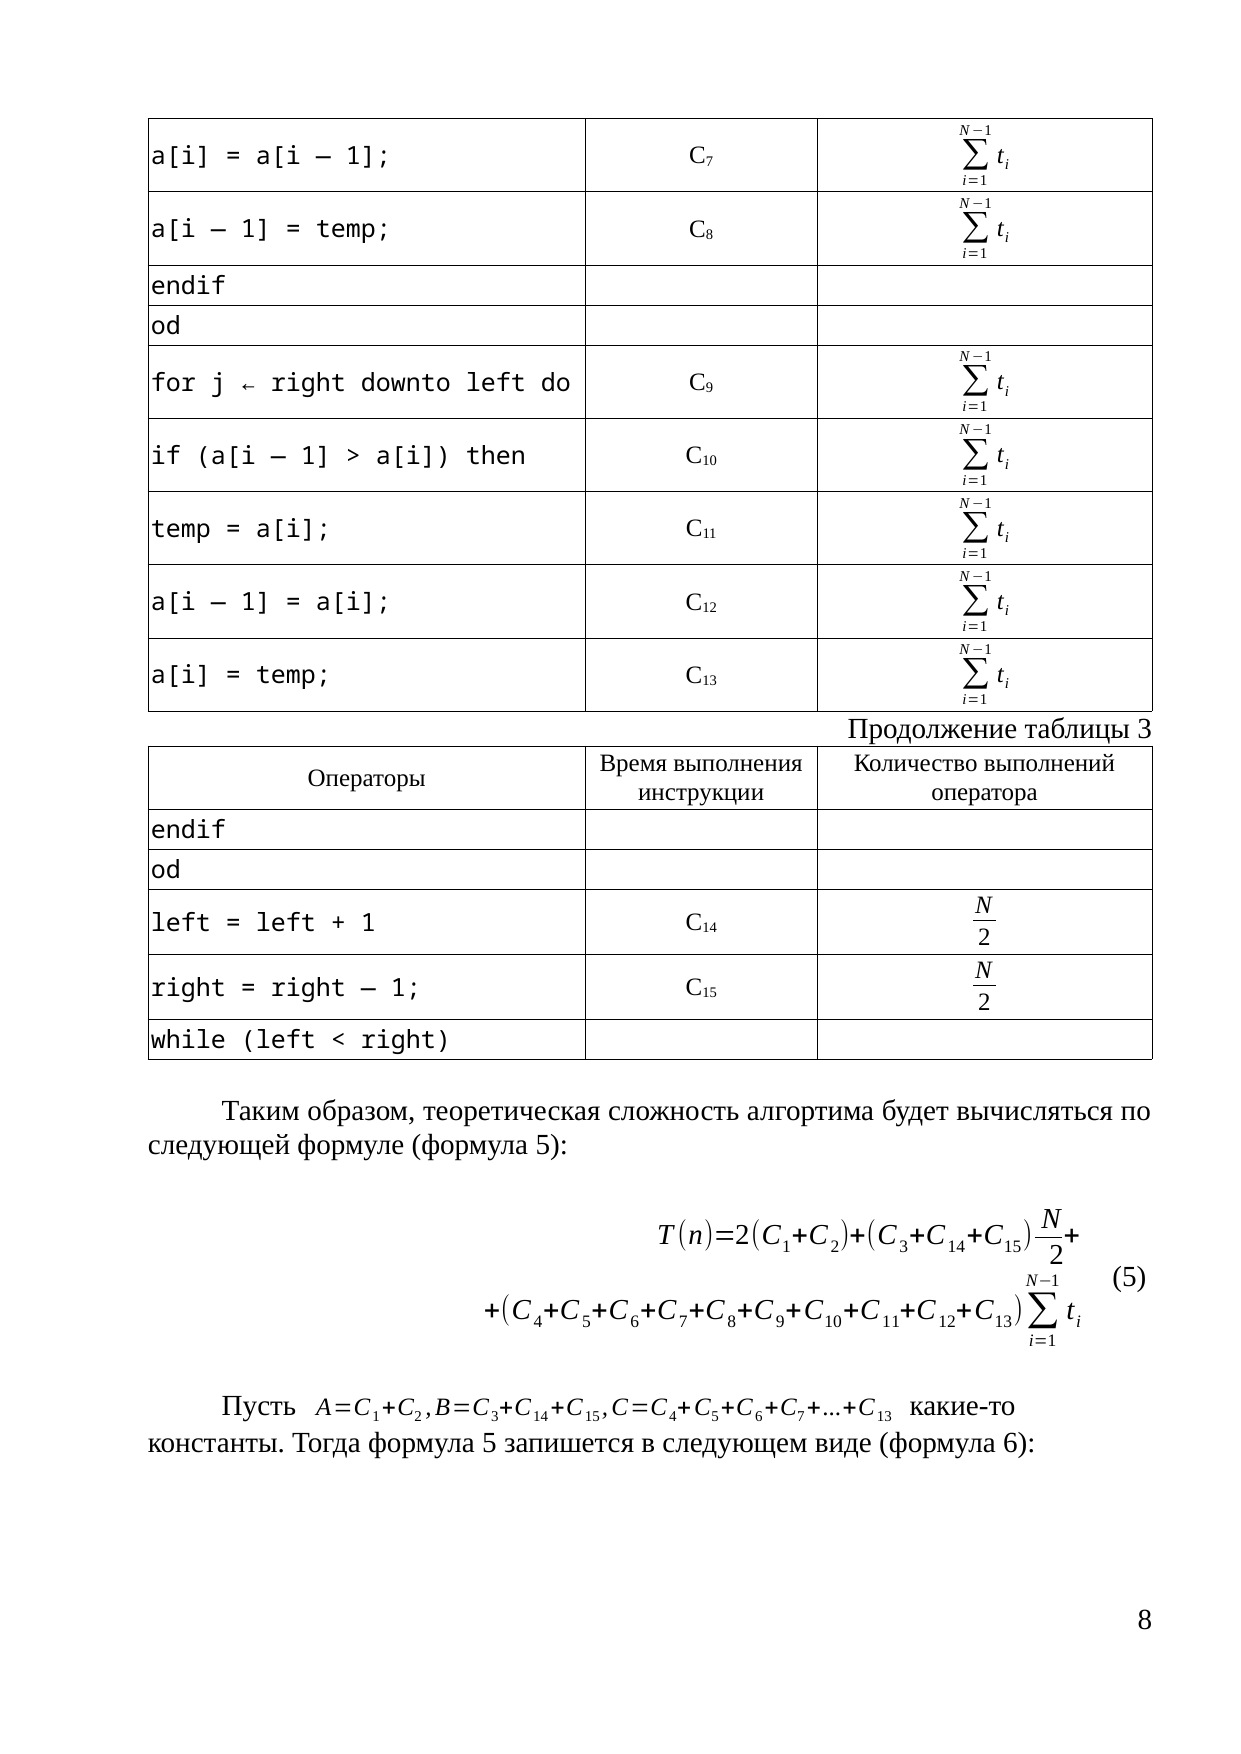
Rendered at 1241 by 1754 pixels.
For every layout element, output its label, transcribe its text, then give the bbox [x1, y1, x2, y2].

table_header (5) [1105, 1196, 1152, 1355]
table_cell [586, 306, 817, 344]
table_cell [818, 119, 1152, 191]
table_cell C14 [586, 890, 817, 954]
table_cell [818, 565, 1152, 637]
text Пустькакие-то константы. Тогда формула 5 запишется в следующем виде (формула 6): [148, 1388, 1152, 1458]
table_cell [818, 306, 1152, 344]
table_cell C13 [586, 639, 817, 711]
table_cell [818, 492, 1152, 564]
table_cell right = right — 1; [149, 955, 585, 1019]
table_cell C9 [586, 346, 817, 418]
table_cell C15 [586, 955, 817, 1019]
table_cell [818, 192, 1152, 264]
table_cell endif [149, 810, 585, 849]
table_cell [818, 810, 1152, 849]
table_cell [818, 266, 1152, 304]
table_cell [818, 850, 1152, 889]
table_cell [586, 810, 817, 849]
table_cell endif [149, 266, 585, 304]
table_cell [586, 266, 817, 304]
table_cell if (a[i — 1] > a[i]) then [149, 419, 585, 491]
table_cell temp = a[i]; [149, 492, 585, 564]
table_cell [586, 850, 817, 889]
table_cell [818, 890, 1152, 954]
text Продолжение таблицы 3 [148, 712, 1152, 744]
text Таким образом, теоретическая сложность алгортима будет вычисляться по следующей формуле (формула 5): [148, 1093, 1152, 1161]
table_cell [818, 419, 1152, 491]
table_cell a[i — 1] = temp; [149, 192, 585, 264]
table_cell [818, 1020, 1152, 1059]
table_cell C7 [586, 119, 817, 191]
table_cell [818, 346, 1152, 418]
table_header [148, 1196, 1105, 1355]
table_cell [586, 1020, 817, 1059]
table_cell od [149, 850, 585, 889]
table_cell a[i — 1] = a[i]; [149, 565, 585, 637]
table_cell od [149, 306, 585, 344]
table_cell C11 [586, 492, 817, 564]
table_header Время выполнения инструкции [586, 747, 817, 809]
table_cell C10 [586, 419, 817, 491]
table_cell [818, 955, 1152, 1019]
table_header Количество выполнений оператора [818, 747, 1152, 809]
table_cell a[i] = a[i — 1]; [149, 119, 585, 191]
table_cell while (left < right) [149, 1020, 585, 1059]
table_cell for j ← right downto left do [149, 346, 585, 418]
table_cell C8 [586, 192, 817, 264]
table_cell C12 [586, 565, 817, 637]
table_cell [818, 639, 1152, 711]
table_cell left = left + 1 [149, 890, 585, 954]
table_cell a[i] = temp; [149, 639, 585, 711]
table_header Операторы [149, 747, 585, 809]
